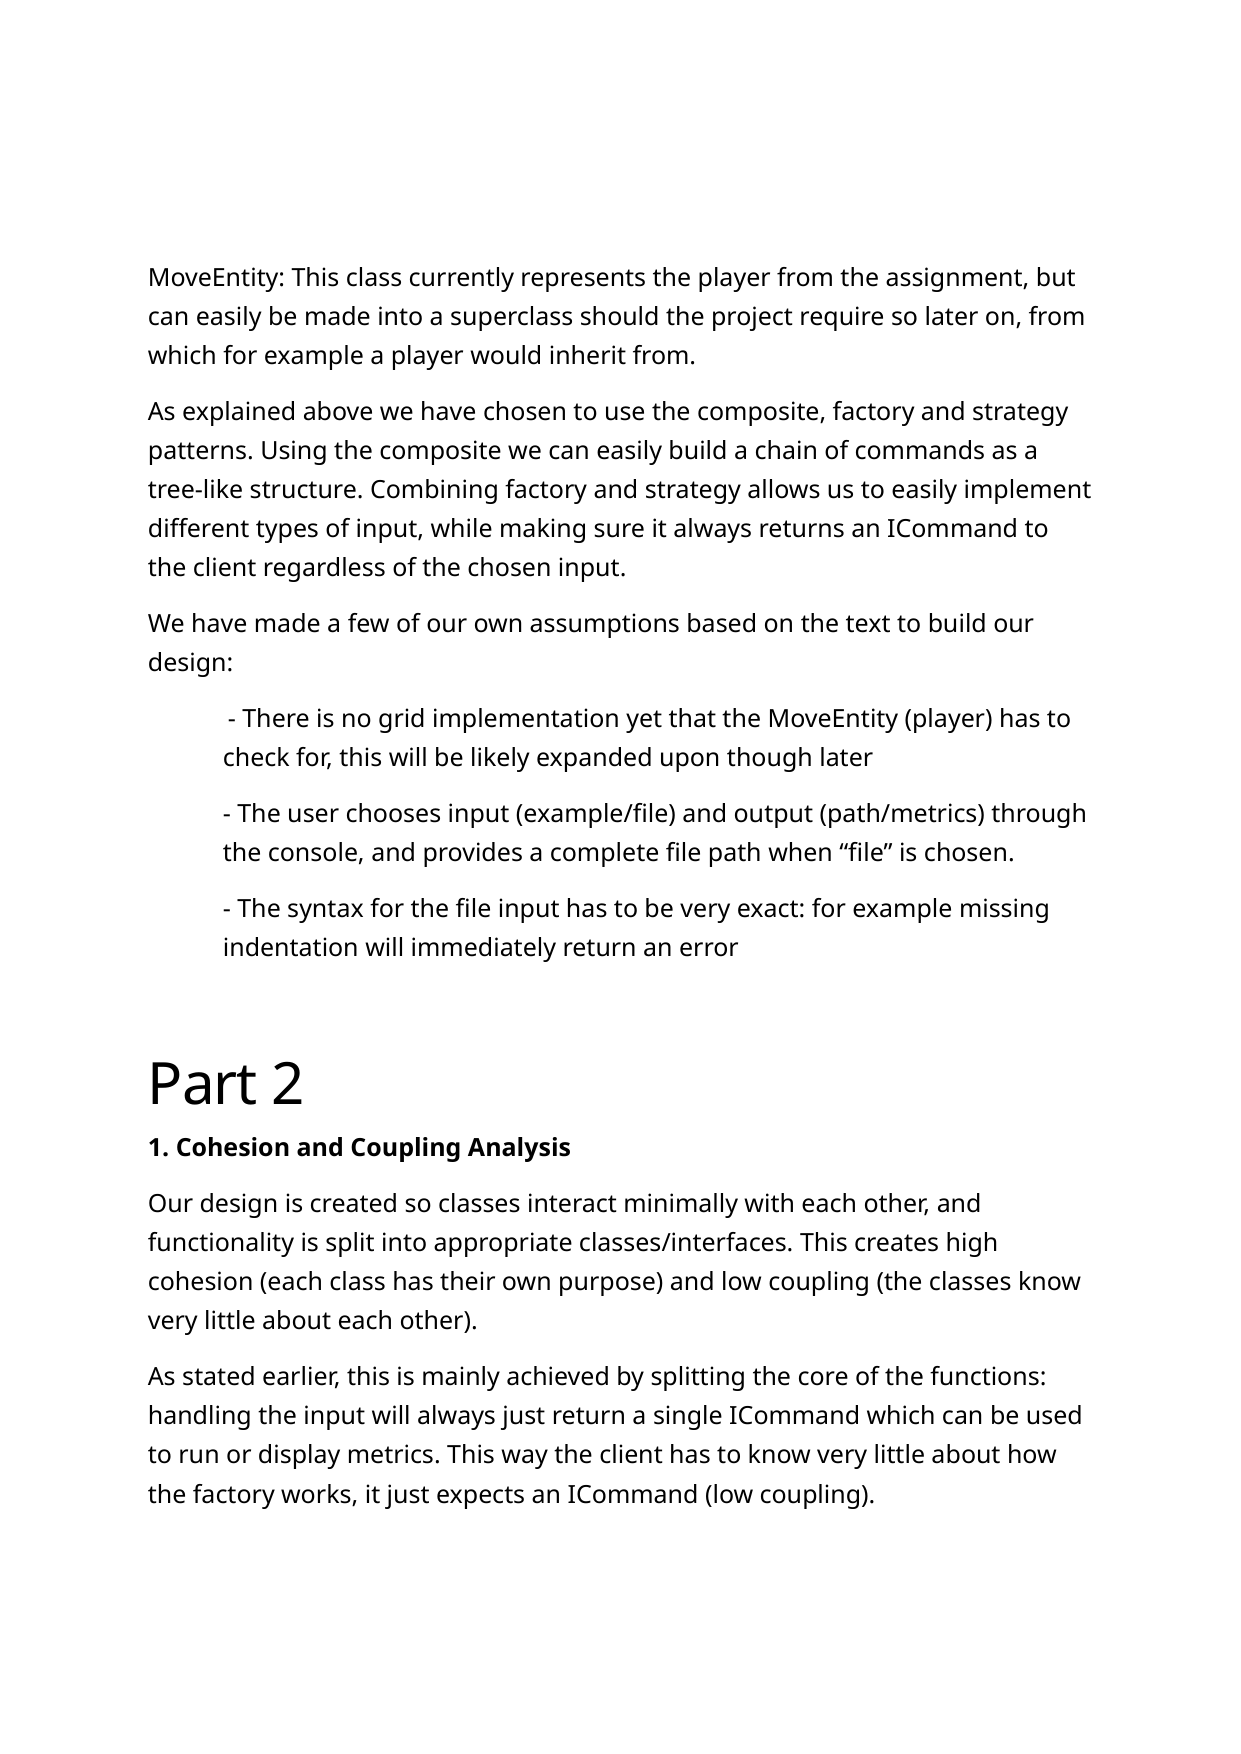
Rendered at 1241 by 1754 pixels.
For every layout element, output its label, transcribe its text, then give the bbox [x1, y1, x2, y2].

text Our design is created so classes interact minimally with each other, and functionality is split into appropriate classes/interfaces. This creates high cohesion (each class has their own purpose) and low coupling (the classes know very little about each other). [148, 1185, 1093, 1337]
text As stated earlier, this is mainly achieved by splitting the core of the functions: handling the input will always just return a single ICommand which can be used to run or display metrics. This way the client has to know very little about how the factory works, it just expects an ICommand (low coupling). [148, 1359, 1093, 1510]
text - There is no grid implementation yet that the MoveEntity (player) has to check for, this will be likely expanded upon though later [223, 701, 1093, 774]
text - The user chooses input (example/file) and output (path/metrics) through the console, and provides a complete file path when “file” is chosen. [223, 796, 1093, 869]
text - The syntax for the file input has to be very exact: for example missing indentation will immediately return an error [223, 891, 1093, 964]
text As explained above we have chosen to use the composite, factory and strategy patterns. Using the composite we can easily build a chain of commands as a tree-like structure. Combining factory and strategy allows us to easily implement different types of input, while making sure it always returns an ICommand to the client regardless of the chosen input. [148, 393, 1093, 584]
text We have made a few of our own assumptions based on the text to build our design: [148, 606, 1093, 679]
text MoveEntity: This class currently represents the player from the assignment, but can easily be made into a superclass should the project require so later on, from which for example a player would inherit from. [148, 259, 1093, 372]
text 1. Cohesion and Coupling Analysis [148, 1129, 1093, 1164]
text Part 2 [148, 1042, 1093, 1121]
